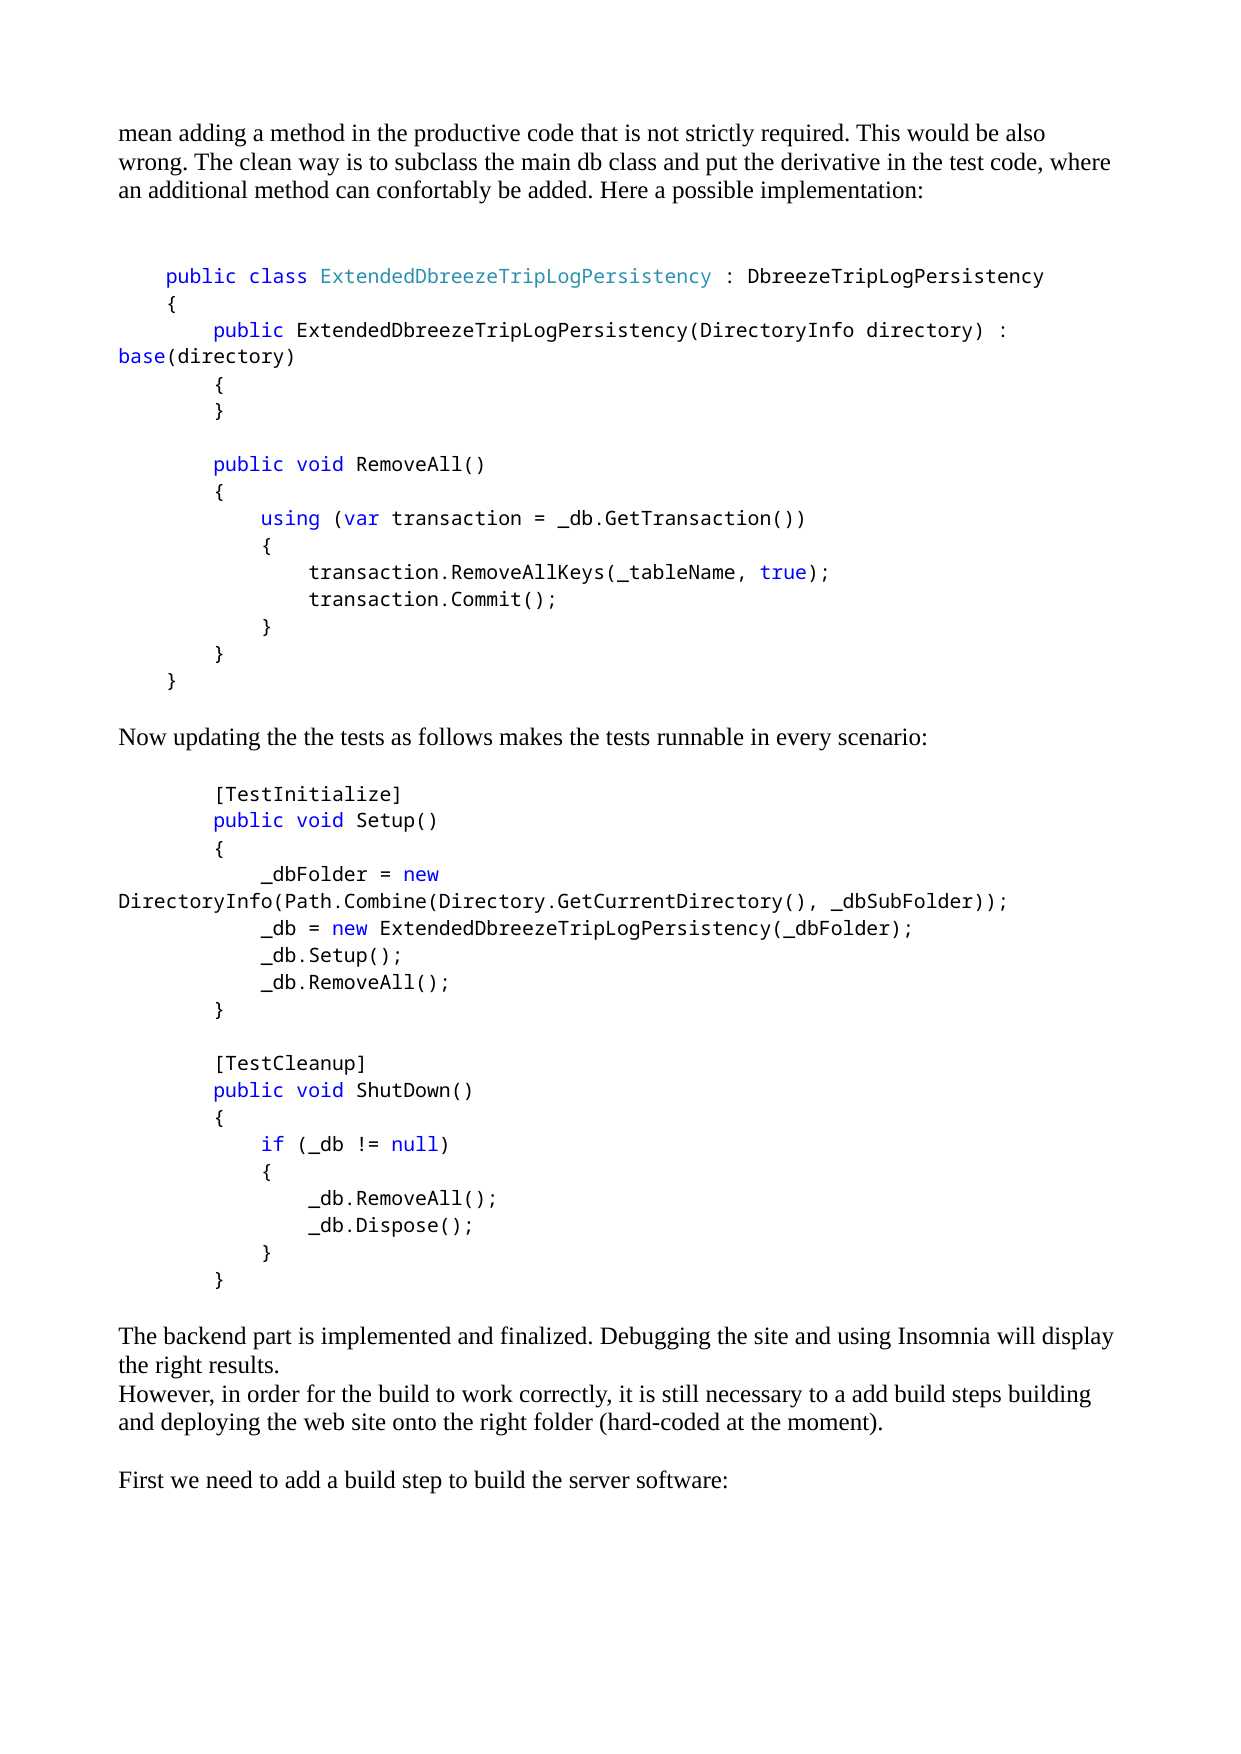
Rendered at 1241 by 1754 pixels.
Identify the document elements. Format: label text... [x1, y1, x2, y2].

text public void RemoveAll() [118, 451, 1122, 478]
text } [118, 397, 1122, 424]
text Now updating the the tests as follows makes the tests runnable in every scenario: [118, 722, 1122, 751]
text { [118, 1103, 1122, 1131]
text } [118, 1238, 1122, 1265]
text _db.Setup(); [118, 942, 1122, 969]
text mean adding a method in the productive code that is not strictly required. This would be also wrong. The clean way is to subclass the main db class and put the derivative in the test code, where an additional method can confortably be added. Here a possible implementation: [118, 118, 1122, 204]
text [TestInitialize] [118, 780, 1122, 807]
text The backend part is implemented and finalized. Debugging the site and using Insomnia will display the right results. [118, 1321, 1122, 1379]
text [TestCleanup] [118, 1049, 1122, 1077]
text transaction.Commit(); [118, 586, 1122, 613]
text _dbFolder = new DirectoryInfo(Path.Combine(Directory.GetCurrentDirectory(), _dbSubFolder)); [118, 861, 1122, 915]
text if (_db != null) [118, 1131, 1122, 1157]
text } [118, 1265, 1122, 1292]
text transaction.RemoveAllKeys(_tableName, true); [118, 559, 1122, 586]
text _db = new ExtendedDbreezeTripLogPersistency(_dbFolder); [118, 915, 1122, 942]
text public void ShutDown() [118, 1077, 1122, 1103]
text _db.Dispose(); [118, 1211, 1122, 1238]
text public void Setup() [118, 807, 1122, 834]
text First we need to add a build step to build the server software: [118, 1465, 1122, 1494]
text { [118, 289, 1122, 316]
text { [118, 478, 1122, 505]
text { [118, 834, 1122, 861]
text { [118, 532, 1122, 559]
text using (var transaction = _db.GetTransaction()) [118, 505, 1122, 532]
text public class ExtendedDbreezeTripLogPersistency : DbreezeTripLogPersistency [118, 262, 1122, 289]
text However, in order for the build to work correctly, it is still necessary to a add build steps building and deploying the web site onto the right folder (hard-coded at the moment). [118, 1379, 1122, 1436]
text public ExtendedDbreezeTripLogPersistency(DirectoryInfo directory) : base(directory) [118, 316, 1122, 370]
text } [118, 996, 1122, 1023]
text } [118, 667, 1122, 693]
text } [118, 613, 1122, 639]
text _db.RemoveAll(); [118, 1184, 1122, 1211]
text { [118, 1157, 1122, 1184]
text } [118, 639, 1122, 667]
text { [118, 370, 1122, 397]
text _db.RemoveAll(); [118, 969, 1122, 996]
